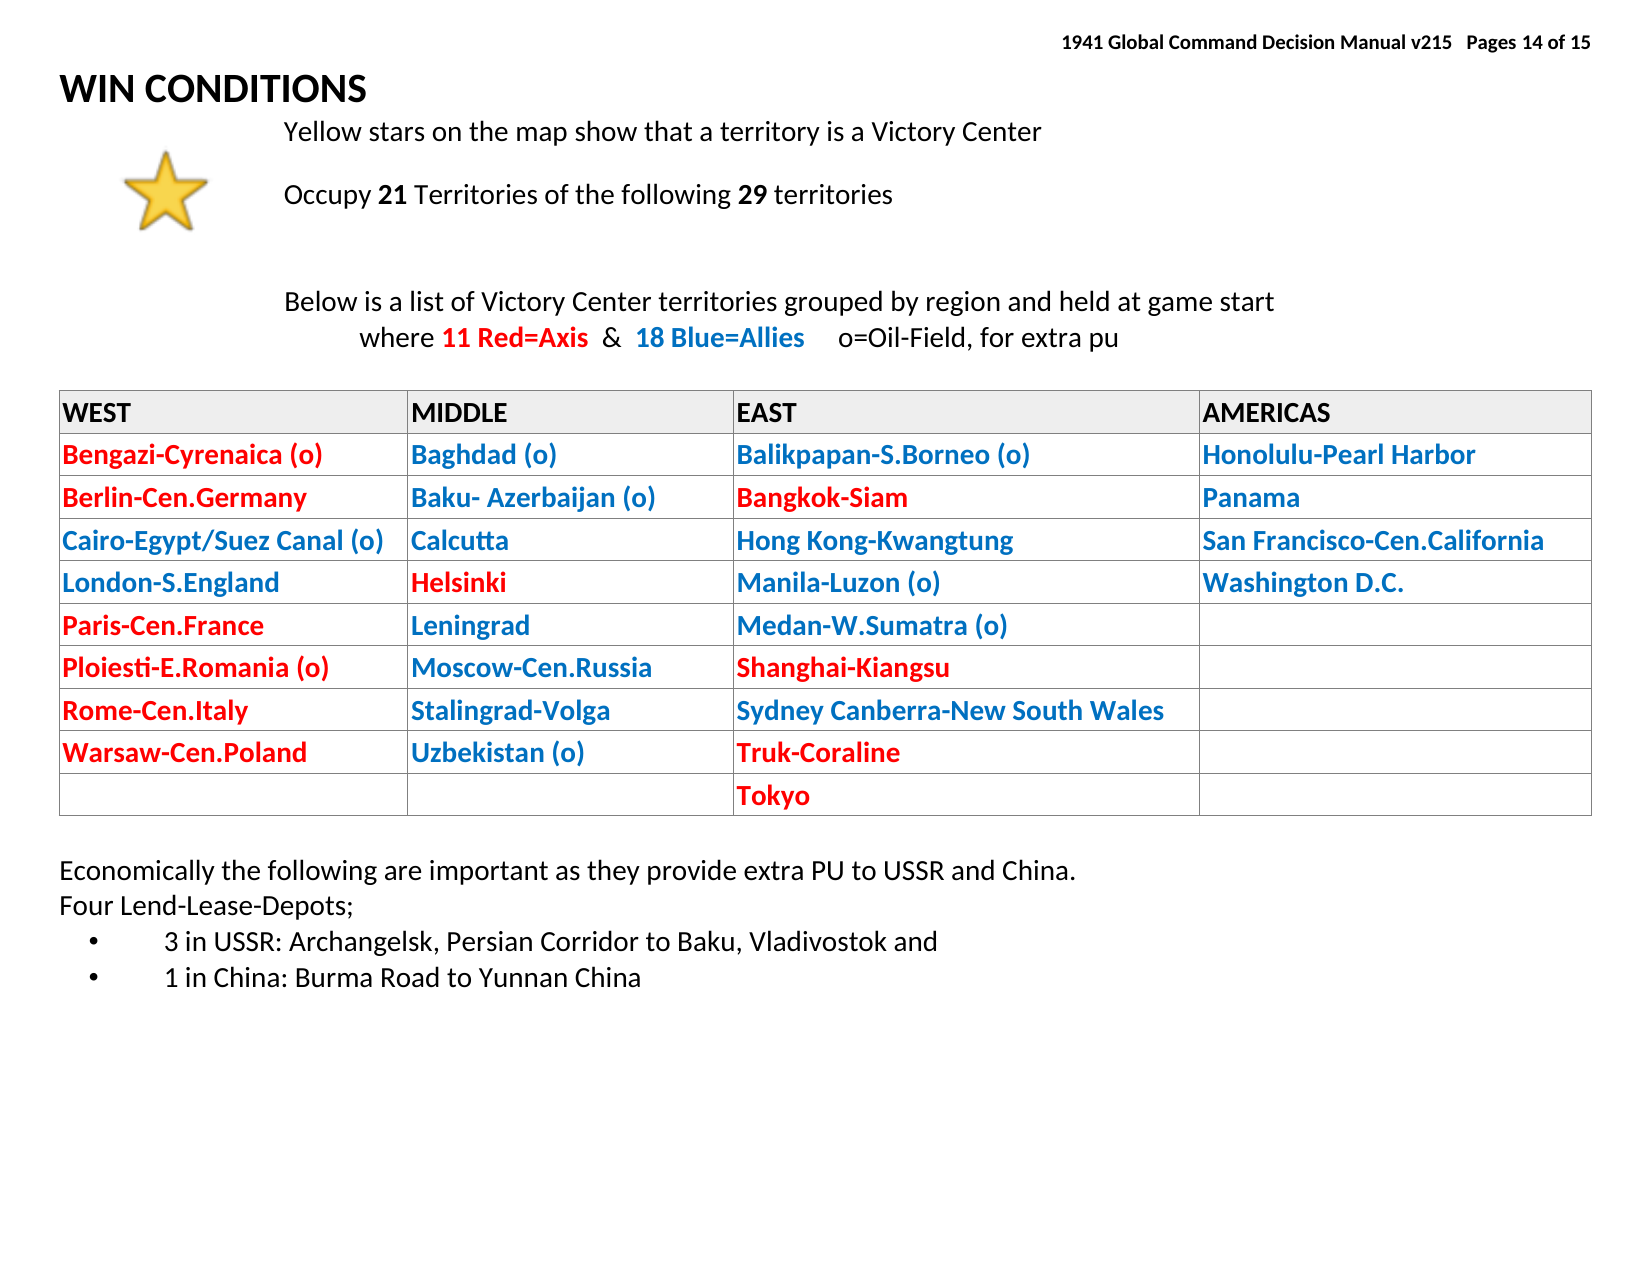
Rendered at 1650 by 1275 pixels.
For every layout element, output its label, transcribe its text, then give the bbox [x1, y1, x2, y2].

table_header EAST [734, 391, 1199, 433]
table_cell Tokyo [734, 774, 1199, 815]
table_cell Honolulu-Pearl Harbor [1200, 434, 1591, 475]
table_cell Hong Kong-Kwangtung [734, 519, 1199, 560]
table_cell [1200, 646, 1591, 688]
table_cell [408, 774, 733, 815]
table_cell Manila-Luzon (o) [734, 561, 1199, 603]
table_header MIDDLE [408, 391, 733, 433]
table_cell Berlin-Cen.Germany [60, 476, 407, 518]
table_cell Ploiesti-E.Romania (o) [60, 646, 407, 688]
table_cell Moscow-Cen.Russia [408, 646, 733, 688]
text WIN CONDITIONS [59, 62, 1591, 113]
text Yellow stars on the map show that a territory is a Victory Center [283, 113, 1591, 148]
table_cell Baghdad (o) [408, 434, 733, 475]
table_cell Leningrad [408, 604, 733, 645]
table_cell London-S.England [60, 561, 407, 603]
table_cell Paris-Cen.France [60, 604, 407, 645]
list 3 in USSR: Archangelsk, Persian Corridor to Baku, Vladivostok and [88, 923, 1591, 959]
table_cell Cairo-Egypt/Suez Canal (o) [60, 519, 407, 560]
table_cell Truk-Coraline [734, 731, 1199, 773]
table_cell Washington D.C. [1200, 561, 1591, 603]
table_cell Sydney Canberra-New South Wales [734, 689, 1199, 730]
table_cell Baku- Azerbaijan (o) [408, 476, 733, 518]
table_cell San Francisco-Cen.California [1200, 519, 1591, 560]
table_cell Helsinki [408, 561, 733, 603]
table_cell [1200, 689, 1591, 730]
table_cell Uzbekistan (o) [408, 731, 733, 773]
table_cell Medan-W.Sumatra (o) [734, 604, 1199, 645]
table_cell Rome-Cen.Italy [60, 689, 407, 730]
table_cell Balikpapan-S.Borneo (o) [734, 434, 1199, 475]
table_header WEST [60, 391, 407, 433]
table_header AMERICAS [1200, 391, 1591, 433]
text Below is a list of Victory Center territories grouped by region and held at game start [59, 283, 1591, 319]
table_cell Calcutta [408, 519, 733, 560]
text where 11 Red=Axis & 18 Blue=Allies o=Oil-Field, for extra pu [59, 319, 1591, 354]
table_cell Warsaw-Cen.Poland [60, 731, 407, 773]
text Economically the following are important as they provide extra PU to USSR and China. [59, 852, 1591, 887]
table_cell [1200, 604, 1591, 645]
picture [116, 142, 216, 243]
table_cell Bangkok-Siam [734, 476, 1199, 518]
list 1 in China: Burma Road to Yunnan China [88, 959, 1591, 994]
list Four Lend-Lease-Depots; [59, 887, 1591, 923]
table_cell Shanghai-Kiangsu [734, 646, 1199, 688]
table_cell [60, 774, 407, 815]
table_cell [1200, 774, 1591, 815]
table_cell Stalingrad-Volga [408, 689, 733, 730]
text Occupy 21 Territories of the following 29 territories [283, 176, 1591, 212]
table_cell Bengazi-Cyrenaica (o) [60, 434, 407, 475]
table_cell [1200, 731, 1591, 773]
table_cell Panama [1200, 476, 1591, 518]
